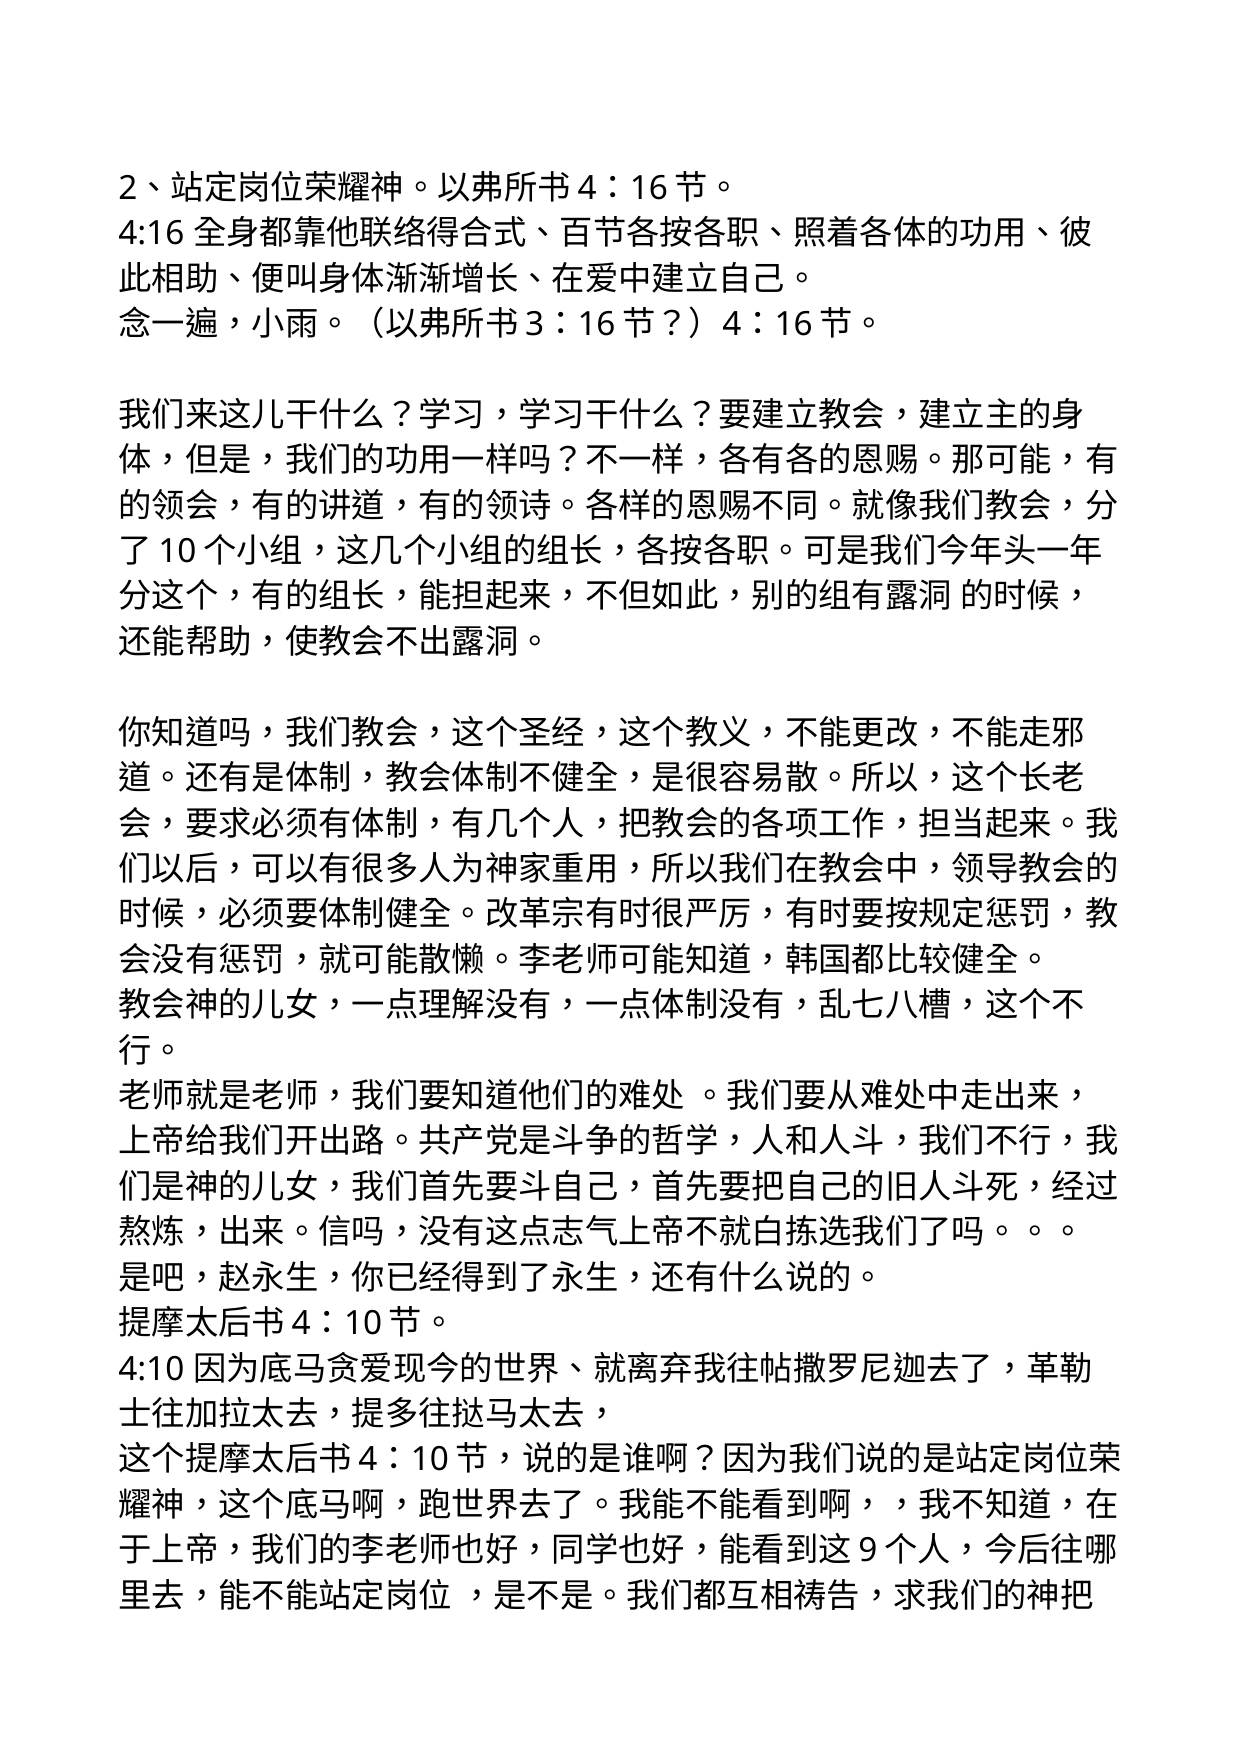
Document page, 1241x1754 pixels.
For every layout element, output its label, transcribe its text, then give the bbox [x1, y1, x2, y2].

text 提摩太后书4：10节。 [118, 1299, 1122, 1344]
text 是吧，赵永生，你已经得到了永生，还有什么说的。 [118, 1253, 1122, 1299]
text 念一遍，小雨。（以弗所书3：16节？）4：16节。 [118, 300, 1122, 345]
text 老师就是老师，我们要知道他们的难处 。我们要从难处中走出来，上帝给我们开出路。共产党是斗争的哲学，人和人斗，我们不行，我们是神的儿女，我们首先要斗自己，首先要把自己的旧人斗死，经过熬炼，出来。信吗，没有这点志气上帝不就白拣选我们了吗。。。 [118, 1072, 1122, 1253]
text 教会神的儿女，一点理解没有，一点体制没有，乱七八槽，这个不行。 [118, 981, 1122, 1072]
text 4:10 因为底马贪爱现今的世界、就离弃我往帖撒罗尼迦去了，革勒士往加拉太去，提多往挞马太去， [118, 1344, 1122, 1435]
text 这个提摩太后书4：10节，说的是谁啊？因为我们说的是站定岗位荣耀神，这个底马啊，跑世界去了。我能不能看到啊，，我不知道，在于上帝，我们的李老师也好，同学也好，能看到这9个人，今后往哪里去，能不能站定岗位 ，是不是。我们都互相祷告，求我们的神把 [118, 1435, 1122, 1617]
text 2、站定岗位荣耀神。以弗所书4：16节。 [118, 163, 1122, 209]
text 你知道吗，我们教会，这个圣经，这个教义，不能更改，不能走邪道。还有是体制，教会体制不健全，是很容易散。所以，这个长老会，要求必须有体制，有几个人，把教会的各项工作，担当起来。我们以后，可以有很多人为神家重用，所以我们在教会中，领导教会的时候，必须要体制健全。改革宗有时很严厉，有时要按规定惩罚，教会没有惩罚，就可能散懒。李老师可能知道，韩国都比较健全。 [118, 708, 1122, 981]
text 4:16 全身都靠他联络得合式、百节各按各职、照着各体的功用、彼此相助、便叫身体渐渐增长、在爱中建立自己。 [118, 209, 1122, 300]
text 我们来这儿干什么？学习，学习干什么？要建立教会，建立主的身体，但是，我们的功用一样吗？不一样，各有各的恩赐。那可能，有的领会，有的讲道，有的领诗。各样的恩赐不同。就像我们教会，分了10个小组，这几个小组的组长，各按各职。可是我们今年头一年分这个，有的组长，能担起来，不但如此，别的组有露洞 的时候，还能帮助，使教会不出露洞。 [118, 391, 1122, 663]
